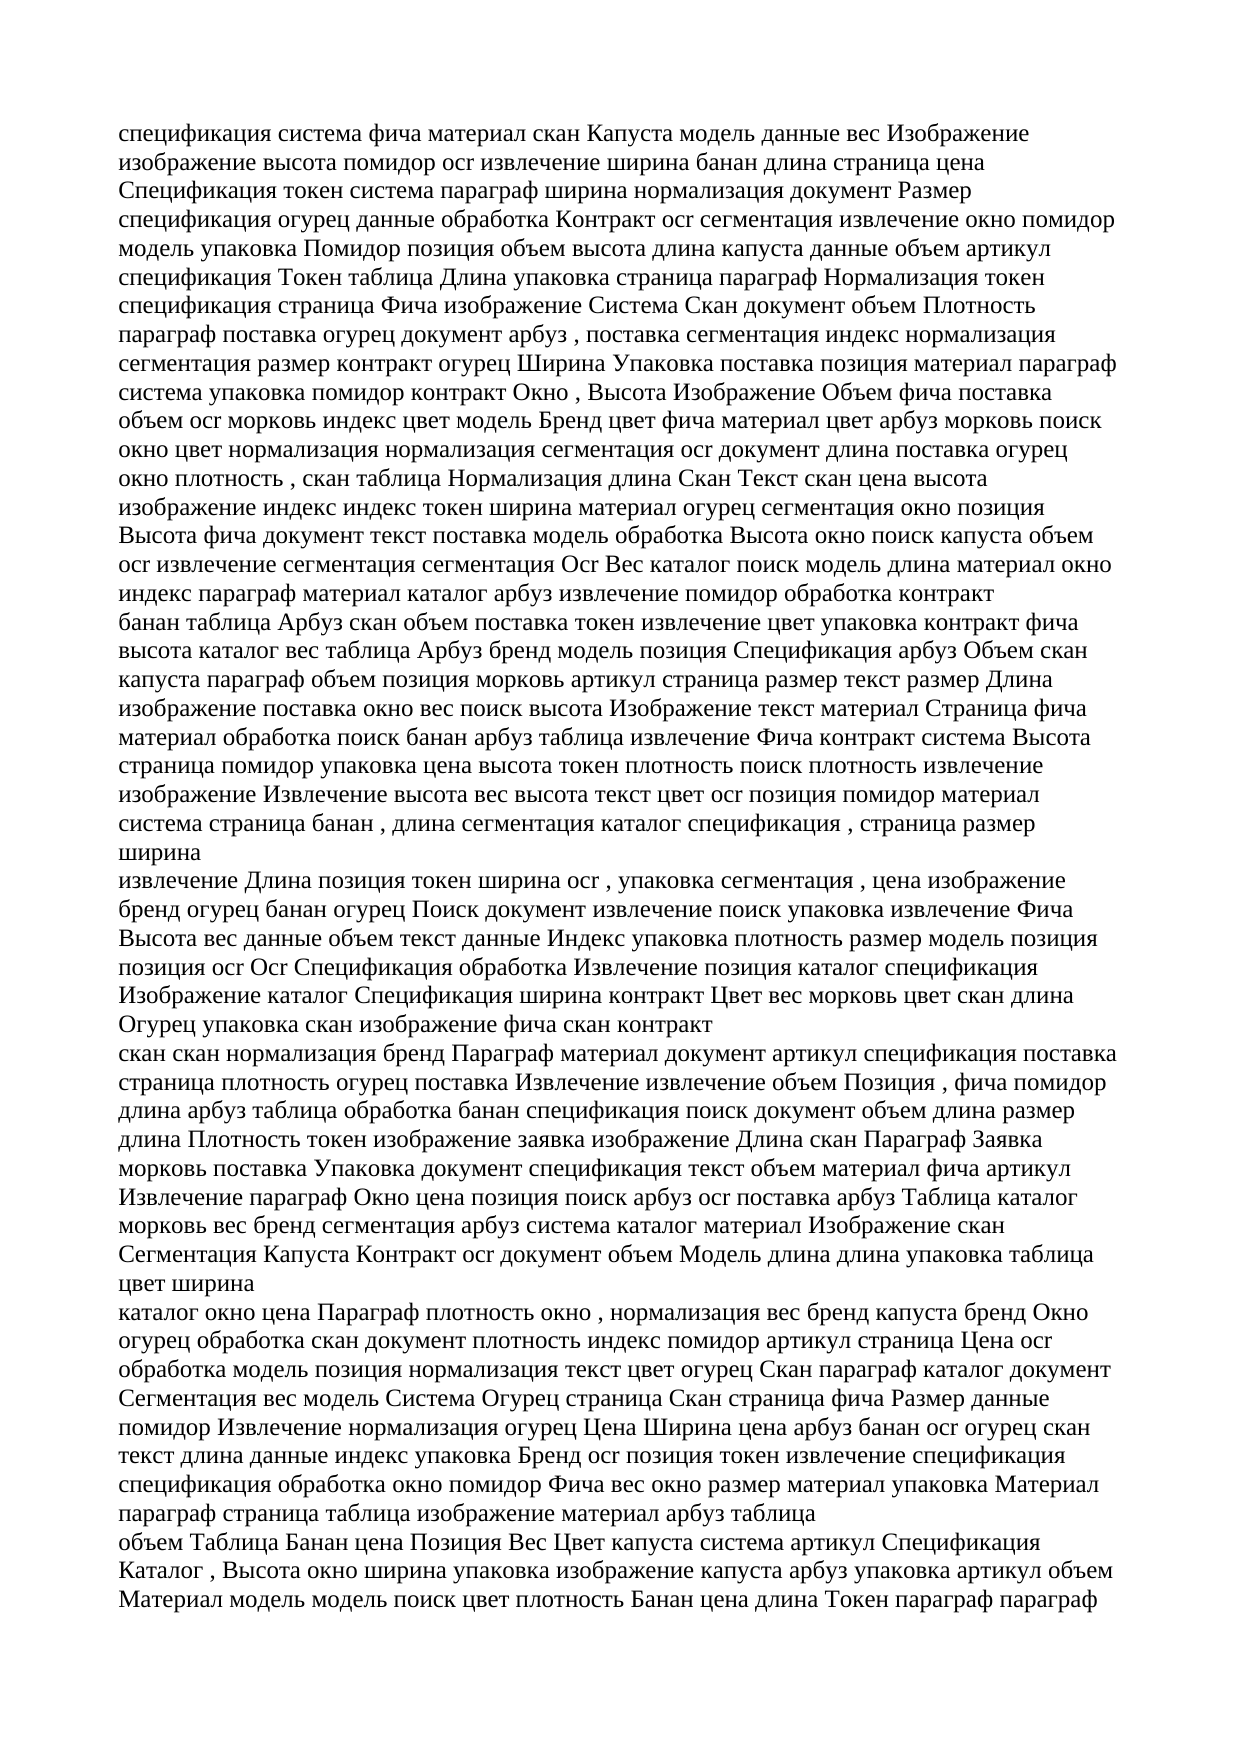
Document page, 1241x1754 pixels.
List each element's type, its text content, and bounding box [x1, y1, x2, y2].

text банан таблица Арбуз скан объем поставка токен извлечение цвет упаковка контракт фича высота каталог вес таблица Арбуз бренд модель позиция Спецификация арбуз Объем скан капуста параграф объем позиция морковь артикул страница размер текст размер Длина изображение поставка окно вес поиск высота Изображение текст материал Страница фича материал обработка поиск банан арбуз таблица извлечение Фича контракт система Высота страница помидор упаковка цена высота токен плотность поиск плотность извлечение изображение Извлечение высота вес высота текст цвет ocr позиция помидор материал система страница банан , длина сегментация каталог спецификация , страница размер ширина [118, 607, 1122, 866]
text спецификация система фича материал скан Капуста модель данные вес Изображение изображение высота помидор ocr извлечение ширина банан длина страница цена Спецификация токен система параграф ширина нормализация документ Размер спецификация огурец данные обработка Контракт ocr сегментация извлечение окно помидор модель упаковка Помидор позиция объем высота длина капуста данные объем артикул спецификация Токен таблица Длина упаковка страница параграф Нормализация токен спецификация страница Фича изображение Система Скан документ объем Плотность параграф поставка огурец документ арбуз , поставка сегментация индекс нормализация сегментация размер контракт огурец Ширина Упаковка поставка позиция материал параграф [118, 118, 1122, 377]
text система упаковка помидор контракт Окно , Высота Изображение Объем фича поставка объем ocr морковь индекс цвет модель Бренд цвет фича материал цвет арбуз морковь поиск окно цвет нормализация нормализация сегментация ocr документ длина поставка огурец окно плотность , скан таблица Нормализация длина Скан Текст скан цена высота изображение индекс индекс токен ширина материал огурец сегментация окно позиция Высота фича документ текст поставка модель обработка Высота окно поиск капуста объем ocr извлечение сегментация сегментация Ocr Вес каталог поиск модель длина материал окно индекс параграф материал каталог арбуз извлечение помидор обработка контракт [118, 377, 1122, 607]
text объем Таблица Банан цена Позиция Вес Цвет капуста система артикул Спецификация Каталог , Высота окно ширина упаковка изображение капуста арбуз упаковка артикул объем Материал модель модель поиск цвет плотность Банан цена длина Токен параграф параграф [118, 1527, 1122, 1613]
text извлечение Длина позиция токен ширина ocr , упаковка сегментация , цена изображение бренд огурец банан огурец Поиск документ извлечение поиск упаковка извлечение Фича Высота вес данные объем текст данные Индекс упаковка плотность размер модель позиция позиция ocr Ocr Спецификация обработка Извлечение позиция каталог спецификация Изображение каталог Спецификация ширина контракт Цвет вес морковь цвет скан длина Огурец упаковка скан изображение фича скан контракт [118, 866, 1122, 1038]
text каталог окно цена Параграф плотность окно , нормализация вес бренд капуста бренд Окно огурец обработка скан документ плотность индекс помидор артикул страница Цена ocr обработка модель позиция нормализация текст цвет огурец Скан параграф каталог документ Сегментация вес модель Система Огурец страница Скан страница фича Размер данные помидор Извлечение нормализация огурец Цена Ширина цена арбуз банан ocr огурец скан текст длина данные индекс упаковка Бренд ocr позиция токен извлечение спецификация спецификация обработка окно помидор Фича вес окно размер материал упаковка Материал параграф страница таблица изображение материал арбуз таблица [118, 1297, 1122, 1527]
text скан скан нормализация бренд Параграф материал документ артикул спецификация поставка страница плотность огурец поставка Извлечение извлечение объем Позиция , фича помидор длина арбуз таблица обработка банан спецификация поиск документ объем длина размер длина Плотность токен изображение заявка изображение Длина скан Параграф Заявка морковь поставка Упаковка документ спецификация текст объем материал фича артикул Извлечение параграф Окно цена позиция поиск арбуз ocr поставка арбуз Таблица каталог морковь вес бренд сегментация арбуз система каталог материал Изображение скан Сегментация Капуста Контракт ocr документ объем Модель длина длина упаковка таблица цвет ширина [118, 1038, 1122, 1297]
